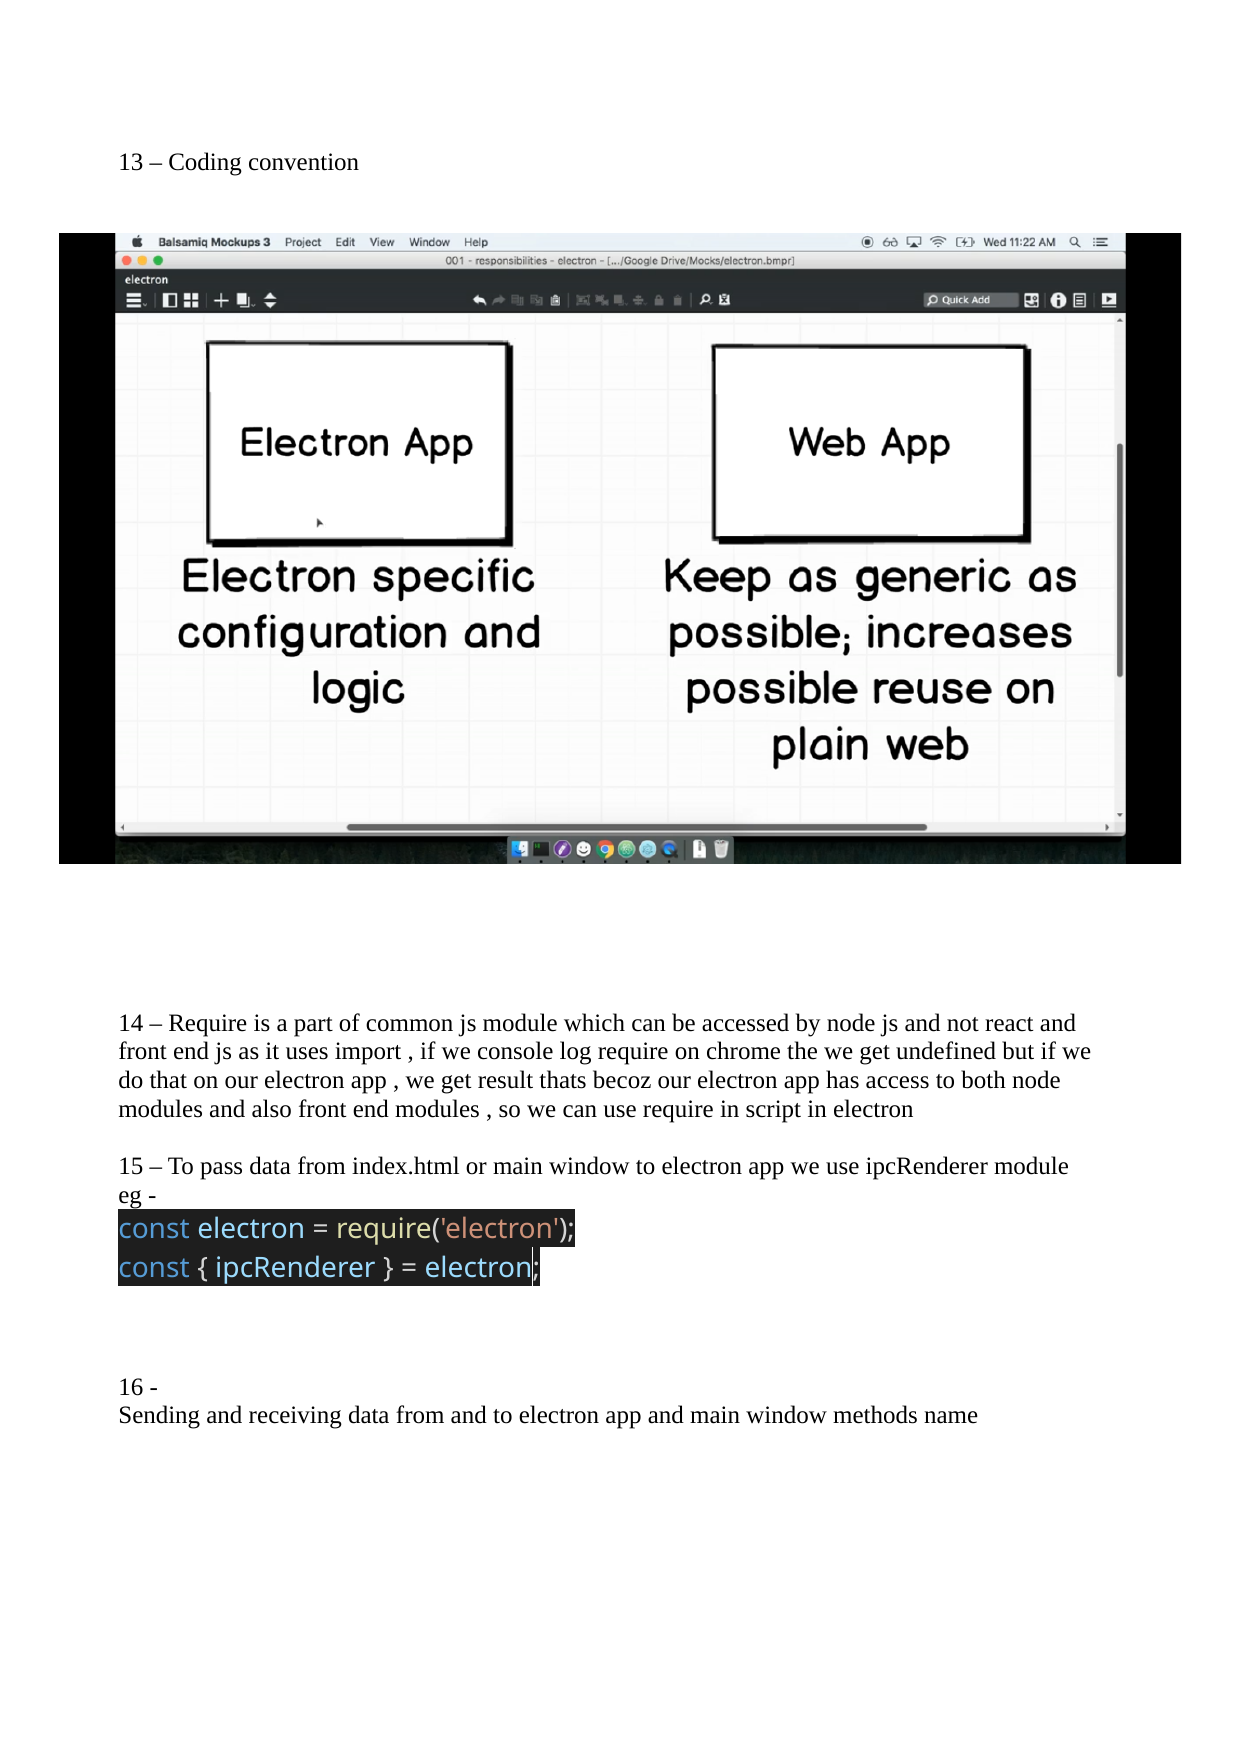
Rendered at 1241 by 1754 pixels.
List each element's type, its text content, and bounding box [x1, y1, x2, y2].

picture [59, 233, 1182, 864]
text Sending and receiving data from and to electron app and main window methods name [118, 1401, 1122, 1429]
text 13 – Coding convention [118, 147, 1122, 176]
text const electron = require('electron'); [118, 1209, 1122, 1247]
text 14 – Require is a part of common js module which can be accessed by node js and not react and front end js as it uses import , if we console log require on chrome the we get undefined but if we do that on our electron app , we get result thats becoz our electron app has access to both node modules and also front end modules , so we can use require in script in electron [118, 1008, 1122, 1123]
text 15 – To pass data from index.html or main window to electron app we use ipcRenderer module [118, 1151, 1122, 1180]
text 16 - [118, 1372, 1122, 1401]
text const { ipcRenderer } = electron; [118, 1247, 1122, 1286]
text eg - [118, 1180, 1122, 1209]
